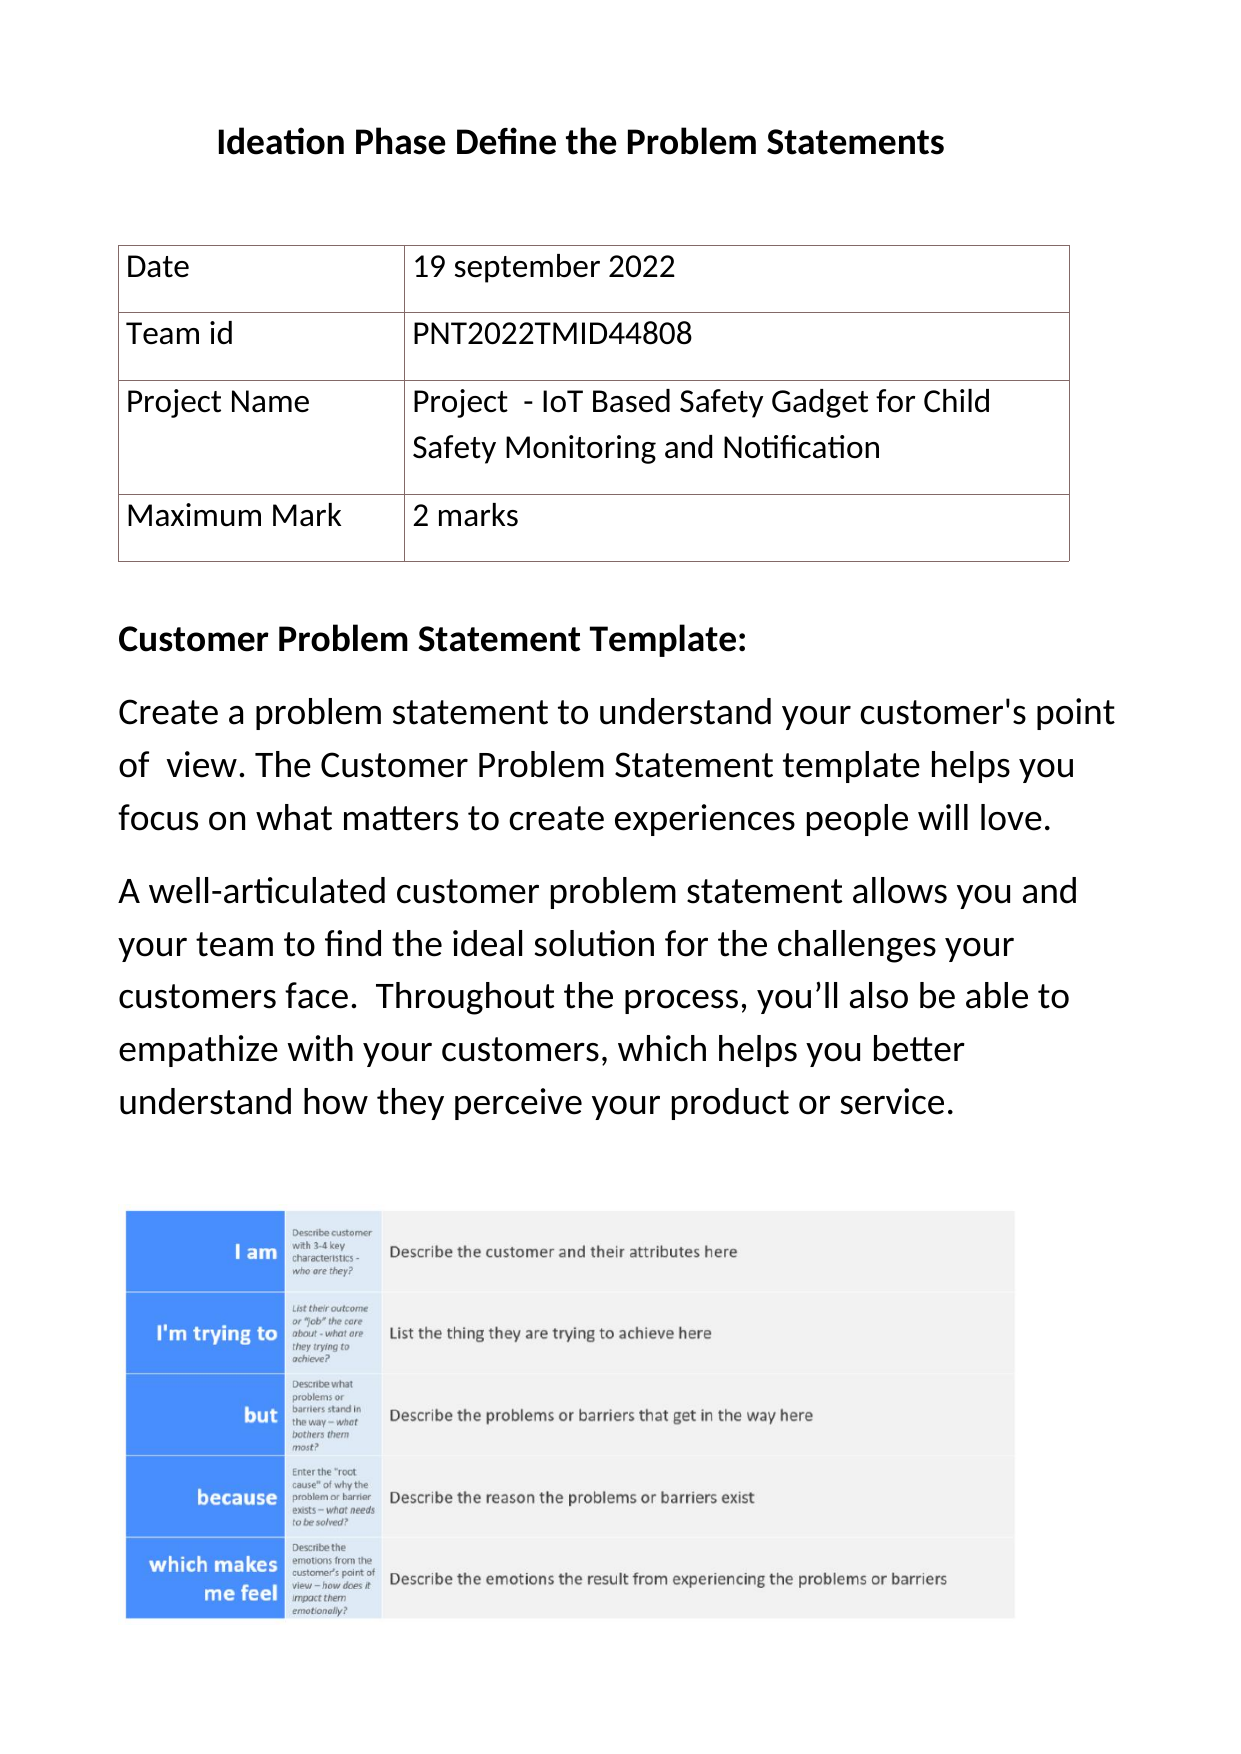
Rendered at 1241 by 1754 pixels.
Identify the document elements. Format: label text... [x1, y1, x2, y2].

table_header Date [119, 246, 404, 312]
table_cell Team id [119, 313, 404, 380]
text A well-articulated customer problem statement allows you and your team to find the ideal solution for the challenges your customers face. Throughout the process, you’ll also be able to empathize with your customers, which helps you better understand how they perceive your product or service. [118, 867, 1122, 1124]
table_cell PNT2022TMID44808 [405, 313, 1069, 380]
table_cell Project - IoT Based Safety Gadget for Child Safety Monitoring and Notification [405, 381, 1069, 494]
table_header 19 september 2022 [405, 246, 1069, 312]
text Customer Problem Statement Template: [118, 614, 1122, 660]
table_cell Maximum Mark [119, 495, 404, 561]
table_cell Project Name [119, 381, 404, 494]
table_cell 2 marks [405, 495, 1069, 561]
text Ideation Phase Define the Problem Statements [118, 118, 1122, 164]
text Create a problem statement to understand your customer's point of view. The Customer Problem Statement template helps you focus on what matters to create experiences people will love. [118, 688, 1122, 839]
